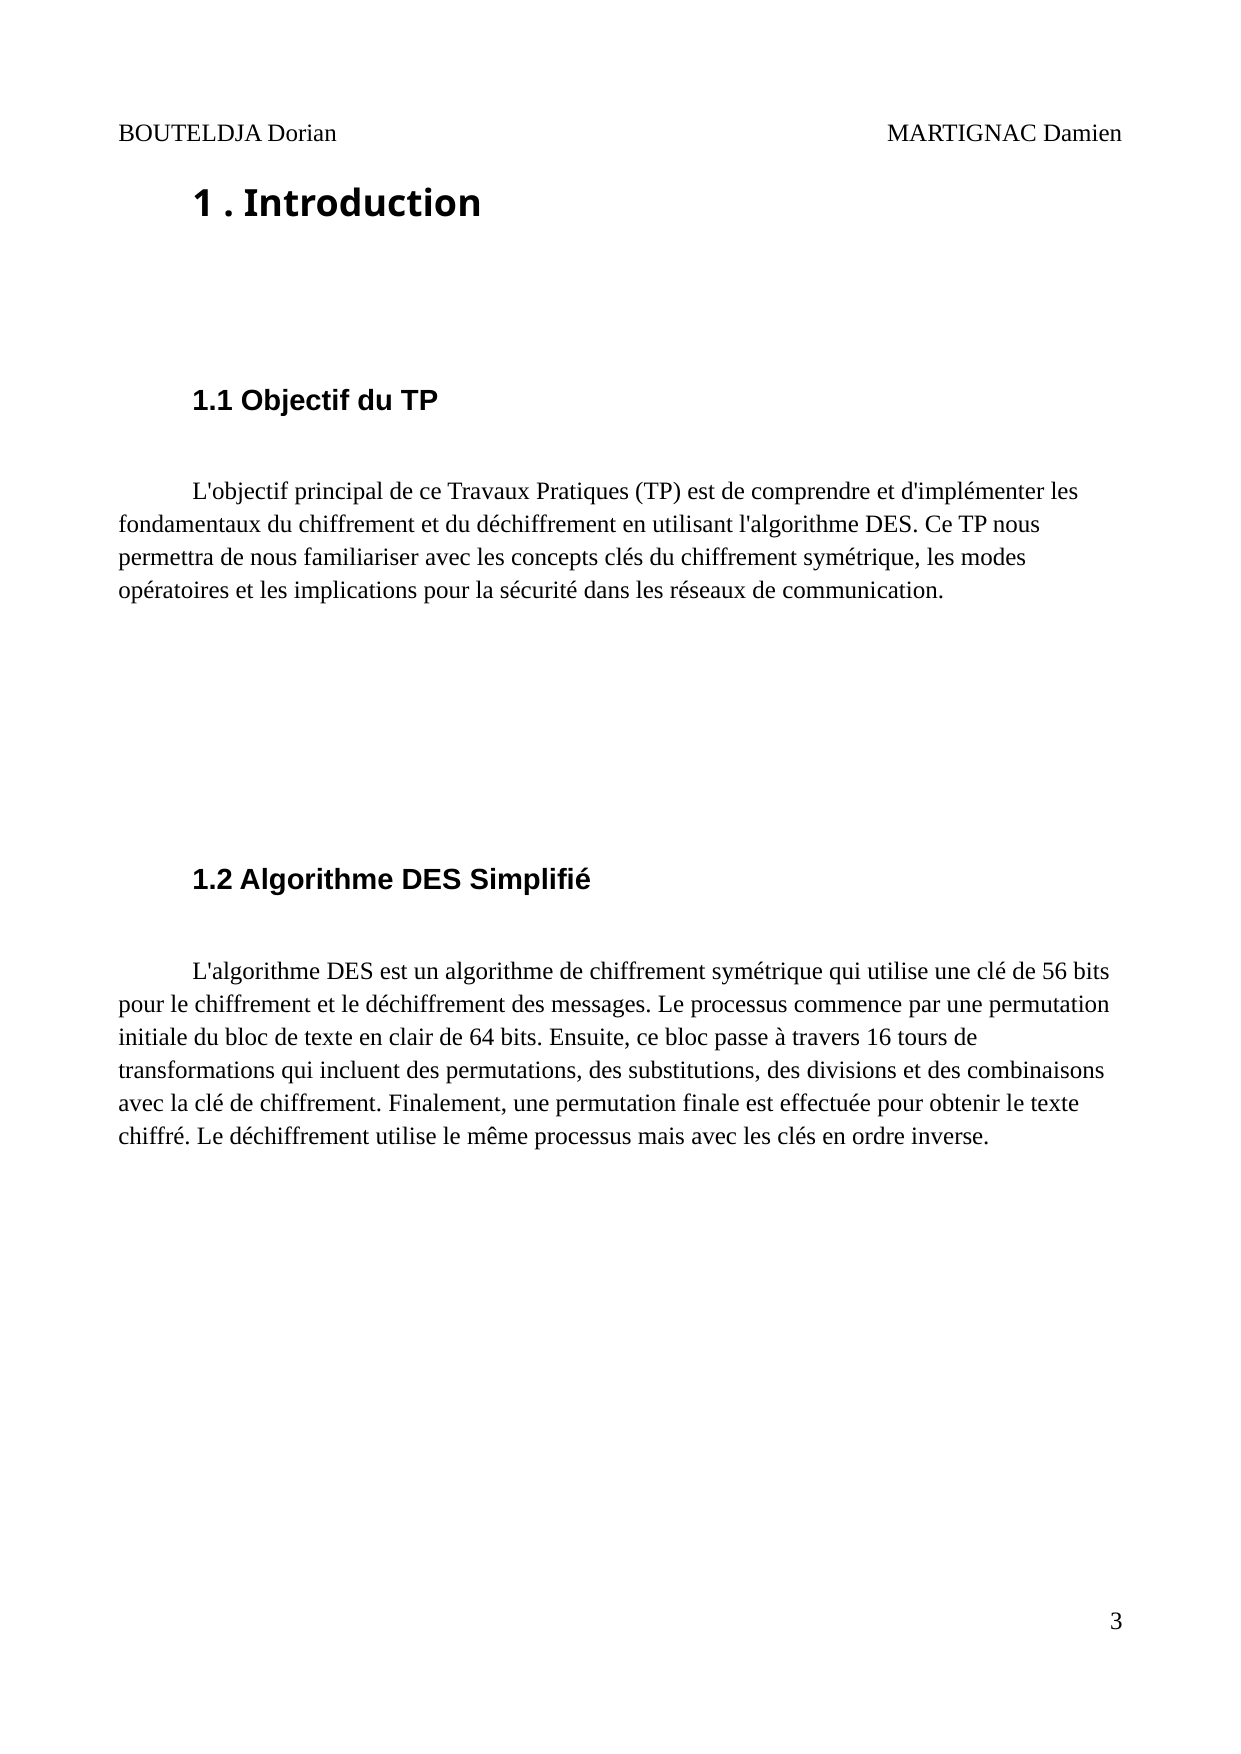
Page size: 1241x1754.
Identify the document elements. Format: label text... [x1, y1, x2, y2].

subtitle 1.1 Objectif du TP [118, 382, 1122, 416]
text L'algorithme DES est un algorithme de chiffrement symétrique qui utilise une clé de 56 bits pour le chiffrement et le déchiffrement des messages. Le processus commence par une permutation initiale du bloc de texte en clair de 64 bits. Ensuite, ce bloc passe à travers 16 tours de transformations qui incluent des permutations, des substitutions, des divisions et des combinaisons avec la clé de chiffrement. Finalement, une permutation finale est effectuée pour obtenir le texte chiffré. Le déchiffrement utilise le même processus mais avec les clés en ordre inverse. [118, 956, 1122, 1150]
subtitle 1 . Introduction [118, 176, 1122, 227]
subtitle 1.2 Algorithme DES Simplifié [118, 862, 1122, 896]
text L'objectif principal de ce Travaux Pratiques (TP) est de comprendre et d'implémenter les fondamentaux du chiffrement et du déchiffrement en utilisant l'algorithme DES. Ce TP nous permettra de nous familiariser avec les concepts clés du chiffrement symétrique, les modes opératoires et les implications pour la sécurité dans les réseaux de communication. [118, 476, 1122, 604]
